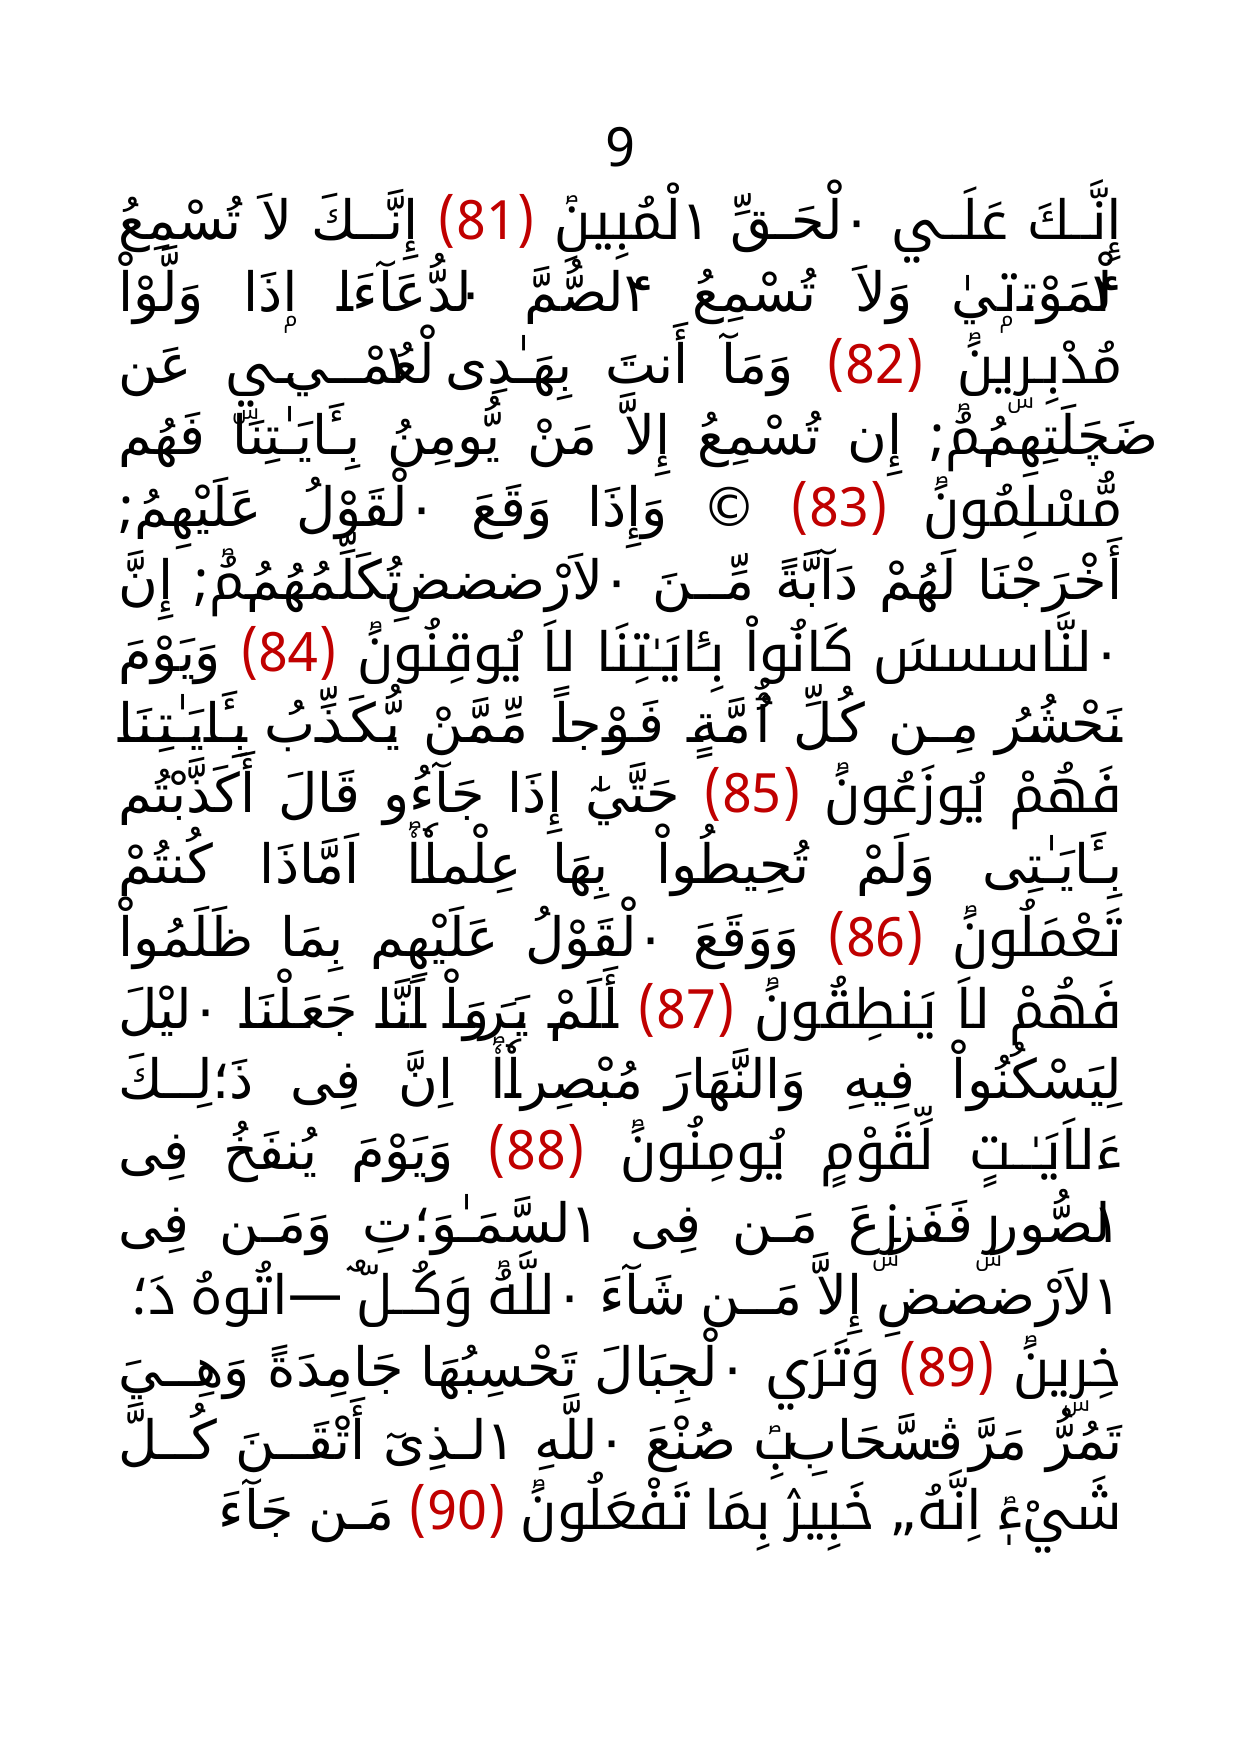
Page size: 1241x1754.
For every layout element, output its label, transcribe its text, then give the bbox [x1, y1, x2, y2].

text إِنَّــكَ عَلَــي ۰لْحَـقِّ ۱لْمُبِينِؐ (81) إِنَّــكَ لاَ تُسْمِعُ ۴لْمَوْتۭيٰ وَلاَ تُسْمِعُ ۴لصُّمَّ ۰لدُّعَآءَ اۭذَا وَلَّوْاْ مُدْبِـرۣينَؐ (82) وَمَآ أَنتَ بِهَـٰدِى ۱لْعُمْــيۣ عَن ضَچَلَتِهِمُؐ; إِن تُسْمِعُ إِلاَّ مَنْ يُّومِنُ بِـَٔايَـٰتِنَا فَهُم مُّسْلِمُونَؐ (83) © وَإِذَا وَقَعَ ۰لْقَوْلُ عَلَيْهِمُ; أَخْرَجْنَا لَهُمْ دَآبَّةً مِّــنَ ۰لاَرْضضضِ تُكَلِّمُهُمُؐ; إِنَّ ۰لنَّاسسسَ كَانُواْ بِـَٔايَـٰتِنَا لاَ يُوقِنُونَؐ (84) وَيَوْمَ نَحْشُرُ مِــن كُلِّ ٱُمَّةٍ فَوْجاً مِّمَّنْ يُّكَذِّبُ بِـَٔايَـٰتِنَا فَهُمْ يُوزَعُونَؐ (85) حَتَّيٰٓ إِذَا جَآءُو قَالَ أَكَذَّبْتُم بِـَٔايَـٰتِى وَلَمْ تُحِيطُواْ بِهَا عِلْماٗؐ اَمَّاذَا كُنتُمْ تَعْمَلُونَؐ (86) وَوَقَعَ ۰لْقَوْلُ عَلَيْهِم بِمَا ظَلَمُواْ فَهُمْ لاَ يَنطِقُونَؐ (87) أَلَمْ يَرَوَاْ اَنَّا جَعَلْنَا ۰ليْلَ لِيَسْكُنُواْ فِيهِ وَالنَّهَارَ مُبْصِراٗؐ اِنَّ فِى ذَ؛لِــكَ ءَلاَيَـٰــتٍ لِّقَوْمٍ يُومِنُونَؐ (88) وَيَوْمَ يُنفَخُ فِى ۱لصُّورۣ فَفَزۣعَ مَـن فِى ۱لسَّمَـٰوَ؛تِ وَمَـن فِى ۱لاَرْضضضِ إِلاَّ مَــن شَآءَ ۰للَّهُؐ وَكُــلّﹲ —اتُوهُ دَ؛خِرۣينَؐ (89) وَتَرَي ۰لْجِبَالَ تَحْسِبُهَا جَامِدَةً وَهِــيَ تَمُرُّ مَرَّ ۰ڤسَّحَابِؐ صُنْعَ ۰للَّهِ ۱ﻟـذِىٓ أَتْقَــنَ كُــلَّ شَيْءٖؐ اِنَّهُ„ خَبِيرٛ بِمَا تَفْعَلُونَؐ (90) مَـن جَآءَ [118, 189, 1122, 1552]
text 9 [118, 118, 1122, 189]
